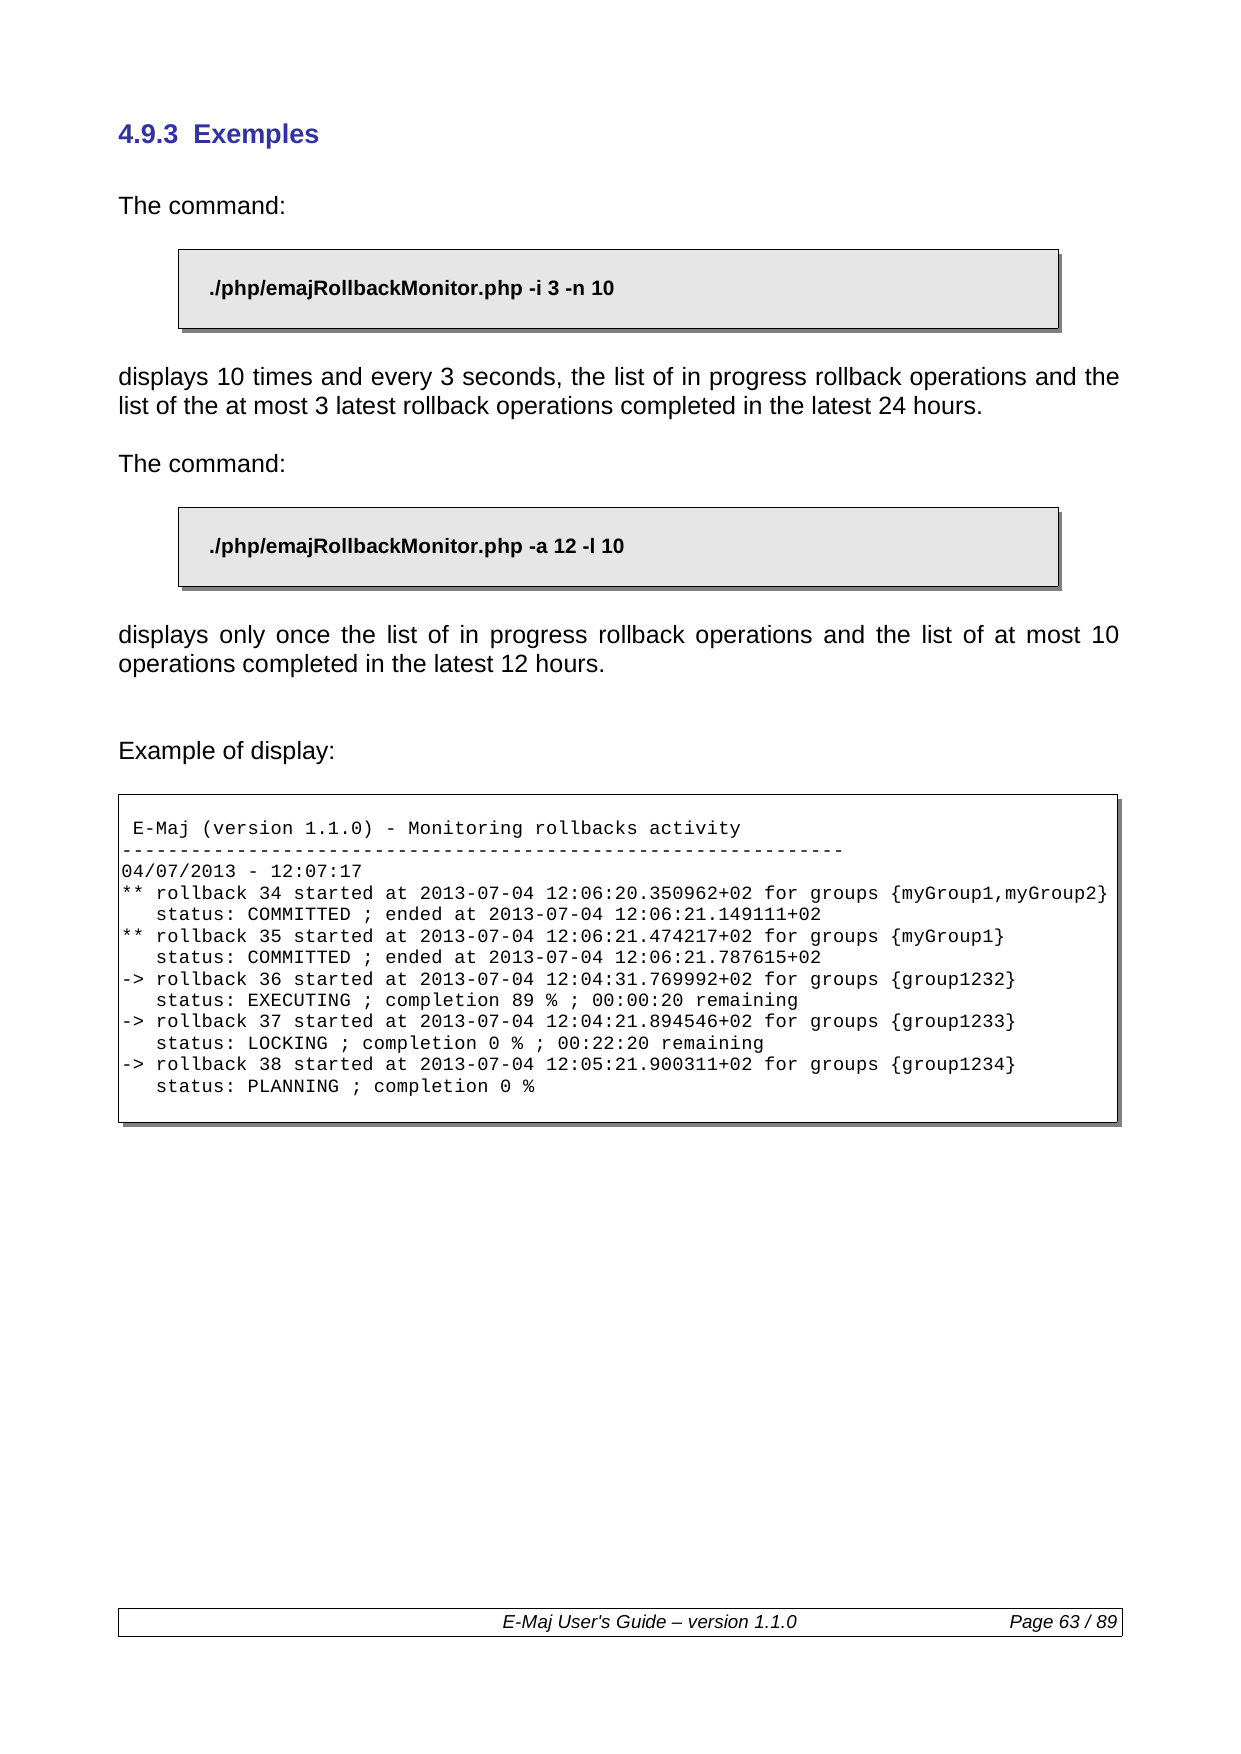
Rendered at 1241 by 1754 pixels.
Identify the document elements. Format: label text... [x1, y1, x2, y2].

text status: EXECUTING ; completion 89 % ; 00:00:20 remaining [119, 987, 1117, 1009]
text status: LOCKING ; completion 0 % ; 00:22:20 remaining [119, 1030, 1117, 1052]
text ./php/emajRollbackMonitor.php -i 3 -n 10 [179, 273, 1058, 297]
text displays only once the list of in progress rollback operations and the list of at most 10 operations completed in the latest 12 hours. [118, 620, 1122, 678]
text status: COMMITTED ; ended at 2013-07-04 12:06:21.149111+02 [119, 901, 1117, 923]
subtitle Exemples [118, 118, 1122, 149]
text displays 10 times and every 3 seconds, the list of in progress rollback operations and the list of the at most 3 latest rollback operations completed in the latest 24 hours. [118, 362, 1122, 420]
text status: COMMITTED ; ended at 2013-07-04 12:06:21.787615+02 [119, 944, 1117, 966]
text The command: [118, 191, 1122, 220]
text ** rollback 35 started at 2013-07-04 12:06:21.474217+02 for groups {myGroup1} [119, 923, 1117, 944]
text E-Maj (version 1.1.0) - Monitoring rollbacks activity [119, 816, 1117, 837]
text ** rollback 34 started at 2013-07-04 12:06:20.350962+02 for groups {myGroup1,myGroup2} [119, 880, 1117, 901]
text -> rollback 36 started at 2013-07-04 12:04:31.769992+02 for groups {group1232} [119, 966, 1117, 987]
text -> rollback 37 started at 2013-07-04 12:04:21.894546+02 for groups {group1233} [119, 1009, 1117, 1030]
text The command: [118, 449, 1122, 478]
text 04/07/2013 - 12:07:17 [119, 858, 1117, 880]
text Example of display: [118, 736, 1122, 765]
text status: PLANNING ; completion 0 % [119, 1073, 1117, 1098]
text -> rollback 38 started at 2013-07-04 12:05:21.900311+02 for groups {group1234} [119, 1052, 1117, 1073]
text --------------------------------------------------------------- [119, 837, 1117, 858]
text ./php/emajRollbackMonitor.php -a 12 -l 10 [179, 531, 1058, 556]
